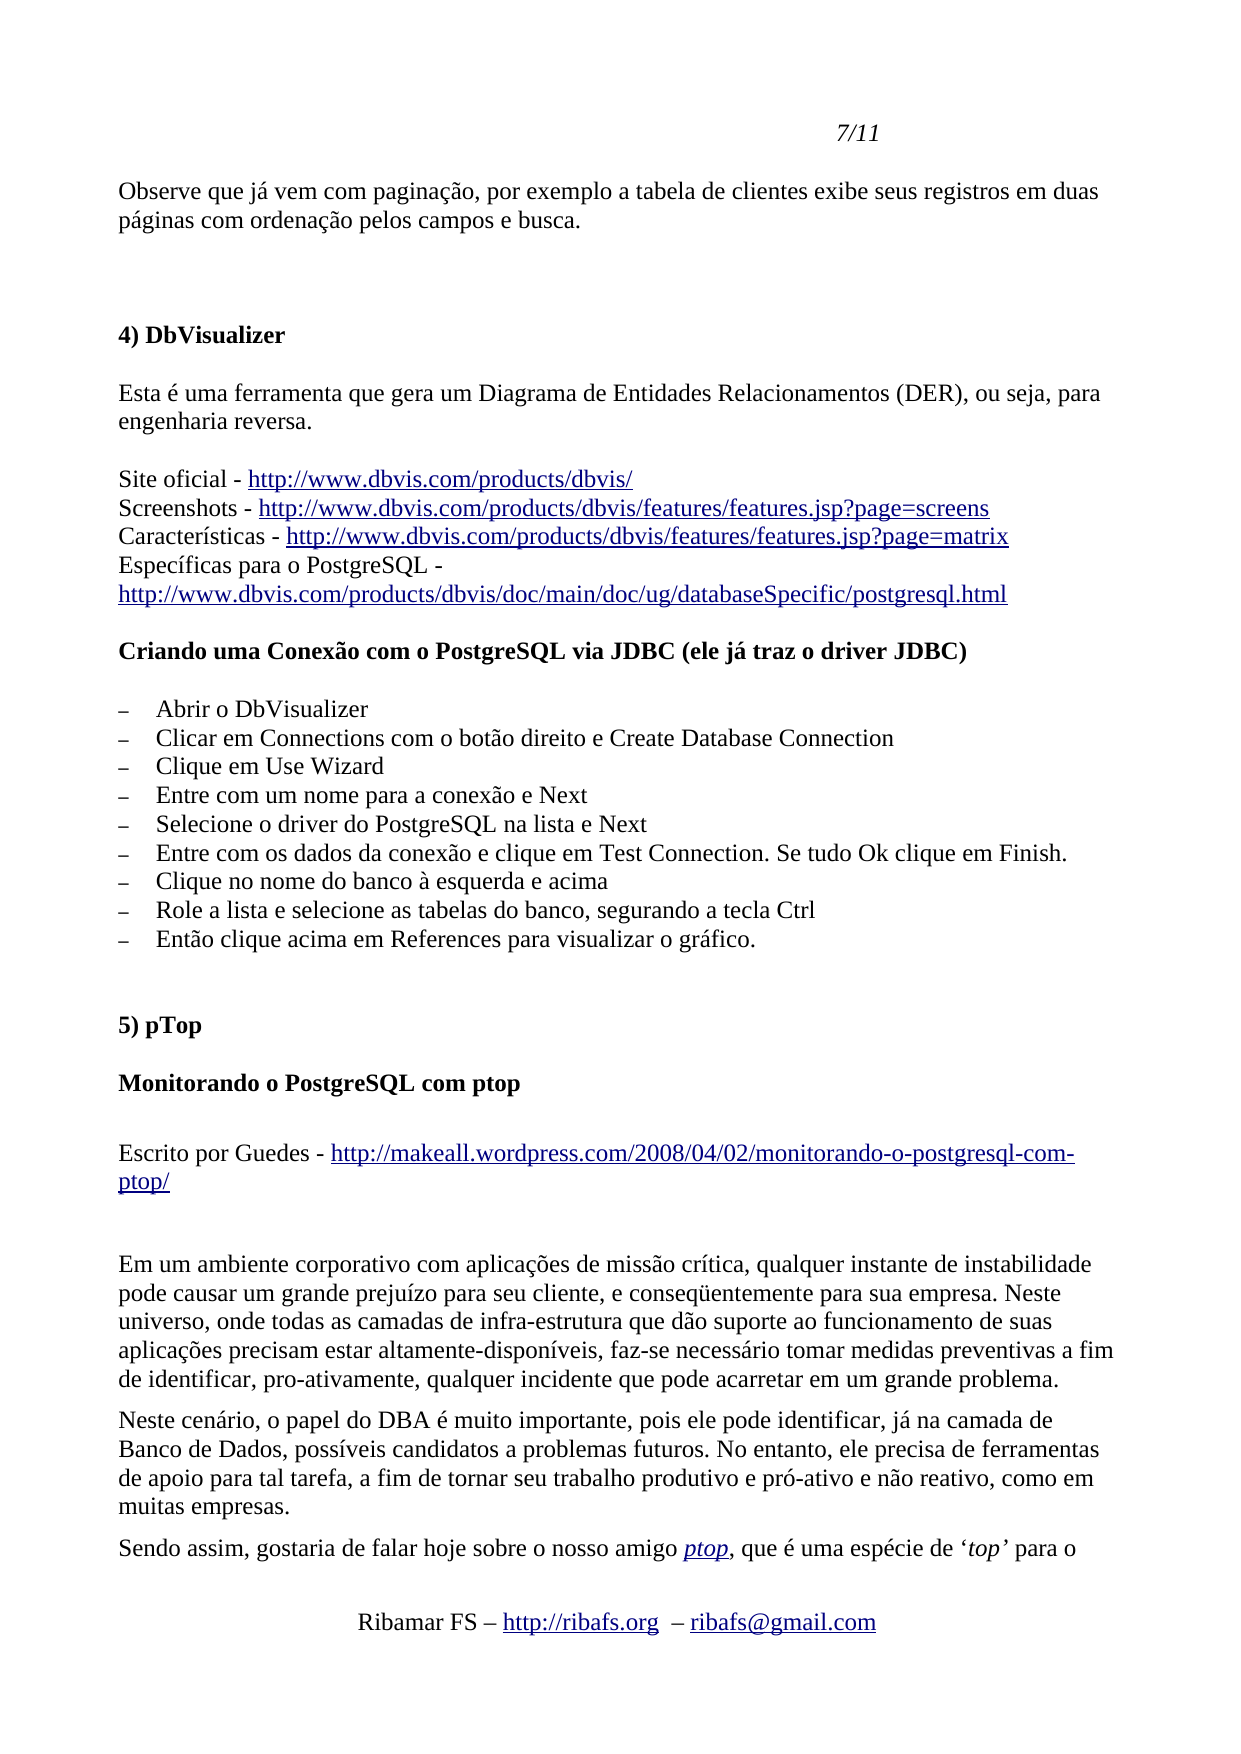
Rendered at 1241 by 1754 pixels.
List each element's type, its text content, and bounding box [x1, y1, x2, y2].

text Monitorando o PostgreSQL com ptop [118, 1068, 1122, 1096]
list Clicar em Connections com o botão direito e Create Database Connection [118, 723, 1122, 751]
text Neste cenário, o papel do DBA é muito importante, pois ele pode identificar, já na camada de Banco de Dados, possíveis candidatos a problemas futuros. No entanto, ele precisa de ferramentas de apoio para tal tarefa, a fim de tornar seu trabalho produtivo e pró-ativo e não reativo, como em muitas empresas. [118, 1405, 1122, 1520]
text Em um ambiente corporativo com aplicações de missão crítica, qualquer instante de instabilidade pode causar um grande prejuízo para seu cliente, e conseqüentemente para sua empresa. Neste universo, onde todas as camadas de infra-estrutura que dão suporte ao funcionamento de suas aplicações precisam estar altamente-disponíveis, faz-se necessário tomar medidas preventivas a fim de identificar, pro-ativamente, qualquer incidente que pode acarretar em um grande problema. [118, 1249, 1122, 1393]
list Entre com um nome para a conexão e Next [118, 780, 1122, 809]
list Role a lista e selecione as tabelas do banco, segurando a tecla Ctrl [118, 895, 1122, 924]
list Selecione o driver do PostgreSQL na lista e Next [118, 809, 1122, 838]
list Clique no nome do banco à esquerda e acima [118, 866, 1122, 895]
text Criando uma Conexão com o PostgreSQL via JDBC (ele já traz o driver JDBC) [118, 636, 1122, 665]
text Específicas para o PostgreSQL - http://www.dbvis.com/products/dbvis/doc/main/doc/ug/databaseSpecific/postgresql.html [118, 550, 1122, 608]
text Screenshots - http://www.dbvis.com/products/dbvis/features/features.jsp?page=screens [118, 493, 1122, 521]
text Esta é uma ferramenta que gera um Diagrama de Entidades Relacionamentos (DER), ou seja, para engenharia reversa. [118, 378, 1122, 435]
text Site oficial - http://www.dbvis.com/products/dbvis/ [118, 464, 1122, 493]
list Clique em Use Wizard [118, 751, 1122, 780]
text Características - http://www.dbvis.com/products/dbvis/features/features.jsp?page=matrix [118, 521, 1122, 550]
list Entre com os dados da conexão e clique em Test Connection. Se tudo Ok clique em Finish. [118, 838, 1122, 866]
text Sendo assim, gostaria de falar hoje sobre o nosso amigo ptop, que é uma espécie de ‘top’ para o [118, 1533, 1122, 1561]
text Escrito por Guedes - http://makeall.wordpress.com/2008/04/02/monitorando-o-postgresql-com-ptop/ [118, 1138, 1122, 1195]
list Então clique acima em References para visualizar o gráfico. [118, 924, 1122, 953]
text 4) DbVisualizer [118, 320, 1122, 349]
text 5) pTop [118, 1010, 1122, 1039]
text Observe que já vem com paginação, por exemplo a tabela de clientes exibe seus registros em duas páginas com ordenação pelos campos e busca. [118, 176, 1122, 234]
list Abrir o DbVisualizer [118, 694, 1122, 723]
